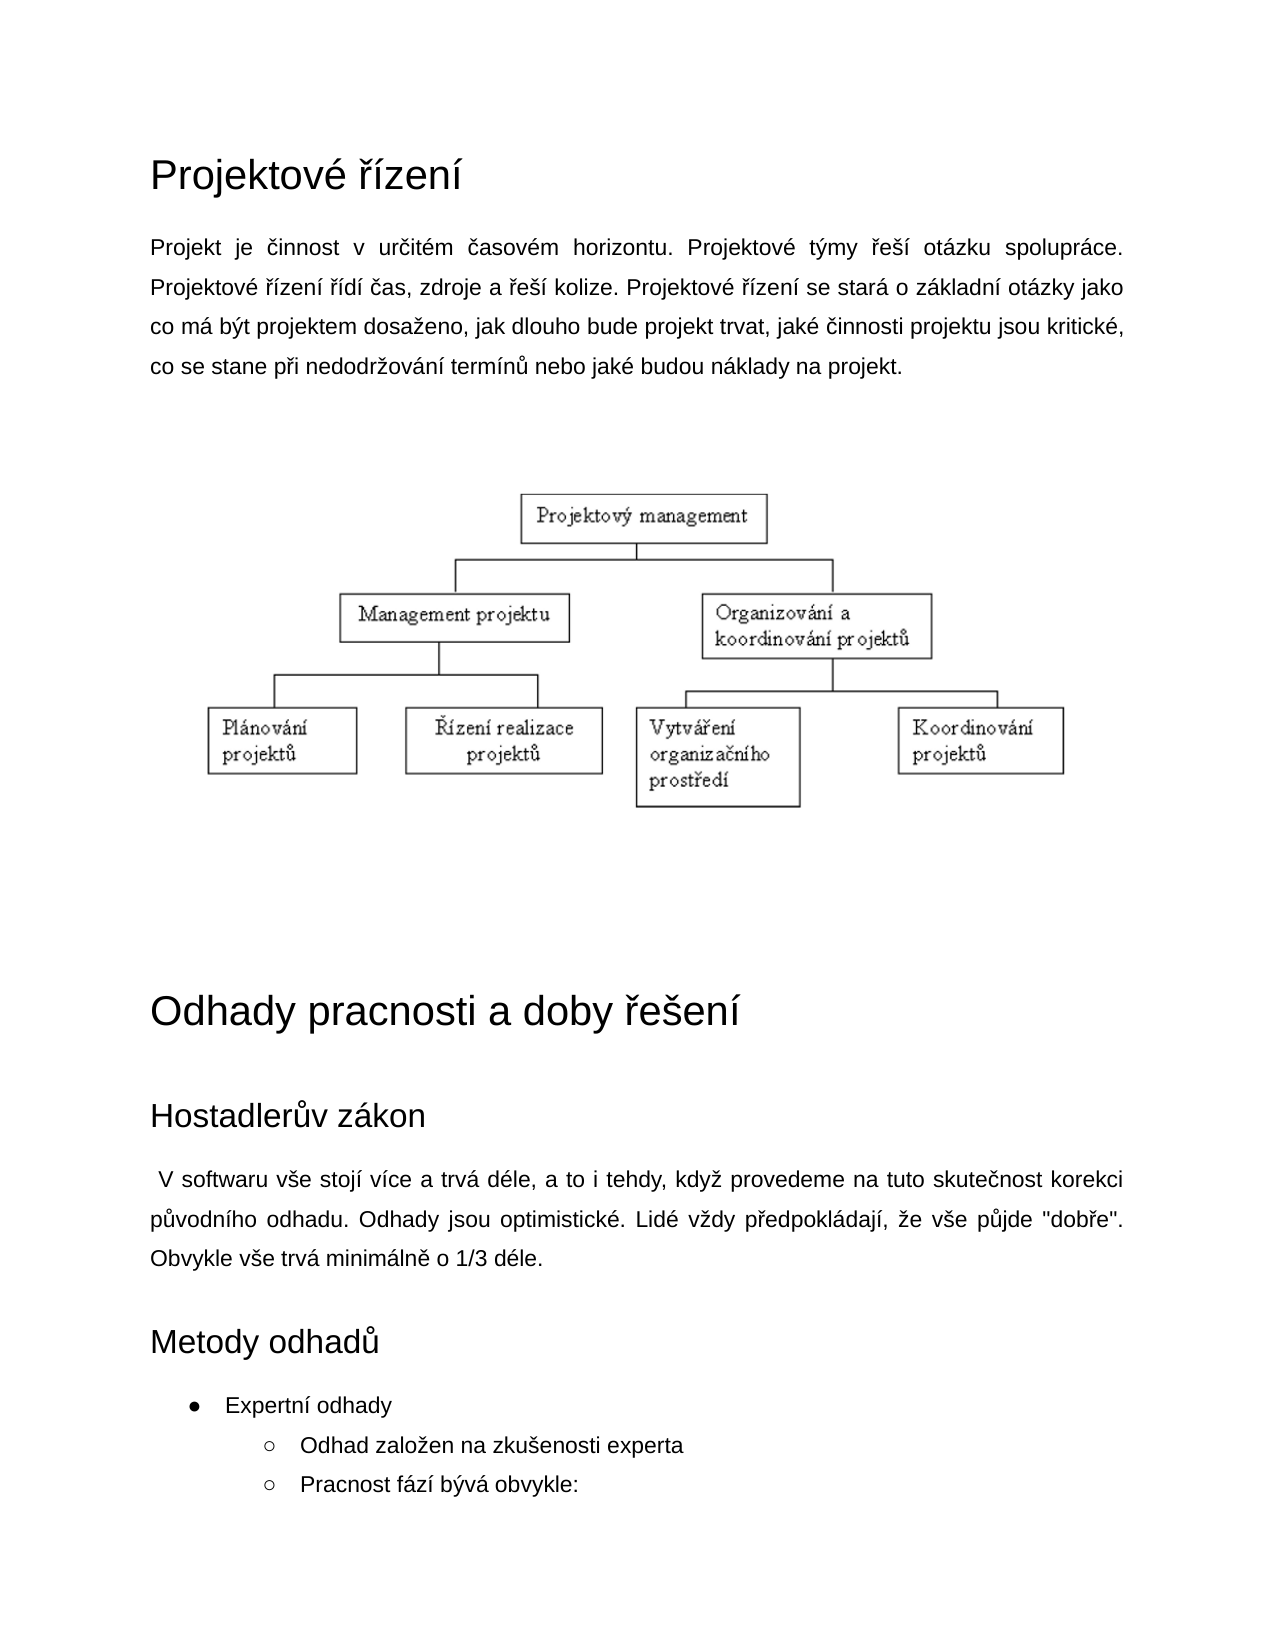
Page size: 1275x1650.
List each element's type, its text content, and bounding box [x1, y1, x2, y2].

subtitle Odhady pracnosti a doby řešení [150, 987, 1125, 1034]
subtitle Metody odhadů [150, 1322, 1125, 1361]
list Odhad založen na zkušenosti experta [262, 1432, 1125, 1458]
picture [150, 392, 1125, 932]
subtitle Projektové řízení [150, 150, 1125, 198]
list Expertní odhady [187, 1392, 1125, 1418]
text V softwaru vše stojí více a trvá déle, a to i tehdy, když provedeme na tuto skutečnost korekci původního odhadu. Odhady jsou optimistické. Lidé vždy předpokládají, že vše půjde "dobře". Obvykle vše trvá minimálně o 1/3 déle. [150, 1166, 1125, 1271]
text Projekt je činnost v určitém časovém horizontu. Projektové týmy řeší otázku spolupráce. Projektové řízení řídí čas, zdroje a řeší kolize. Projektové řízení se stará o základní otázky jako co má být projektem dosaženo, jak dlouho bude projekt trvat, jaké činnosti projektu jsou kritické, co se stane při nedodržování termínů nebo jaké budou náklady na projekt. [150, 234, 1125, 379]
subtitle Hostadlerův zákon [150, 1096, 1125, 1134]
list Pracnost fází bývá obvykle: [262, 1471, 1125, 1497]
